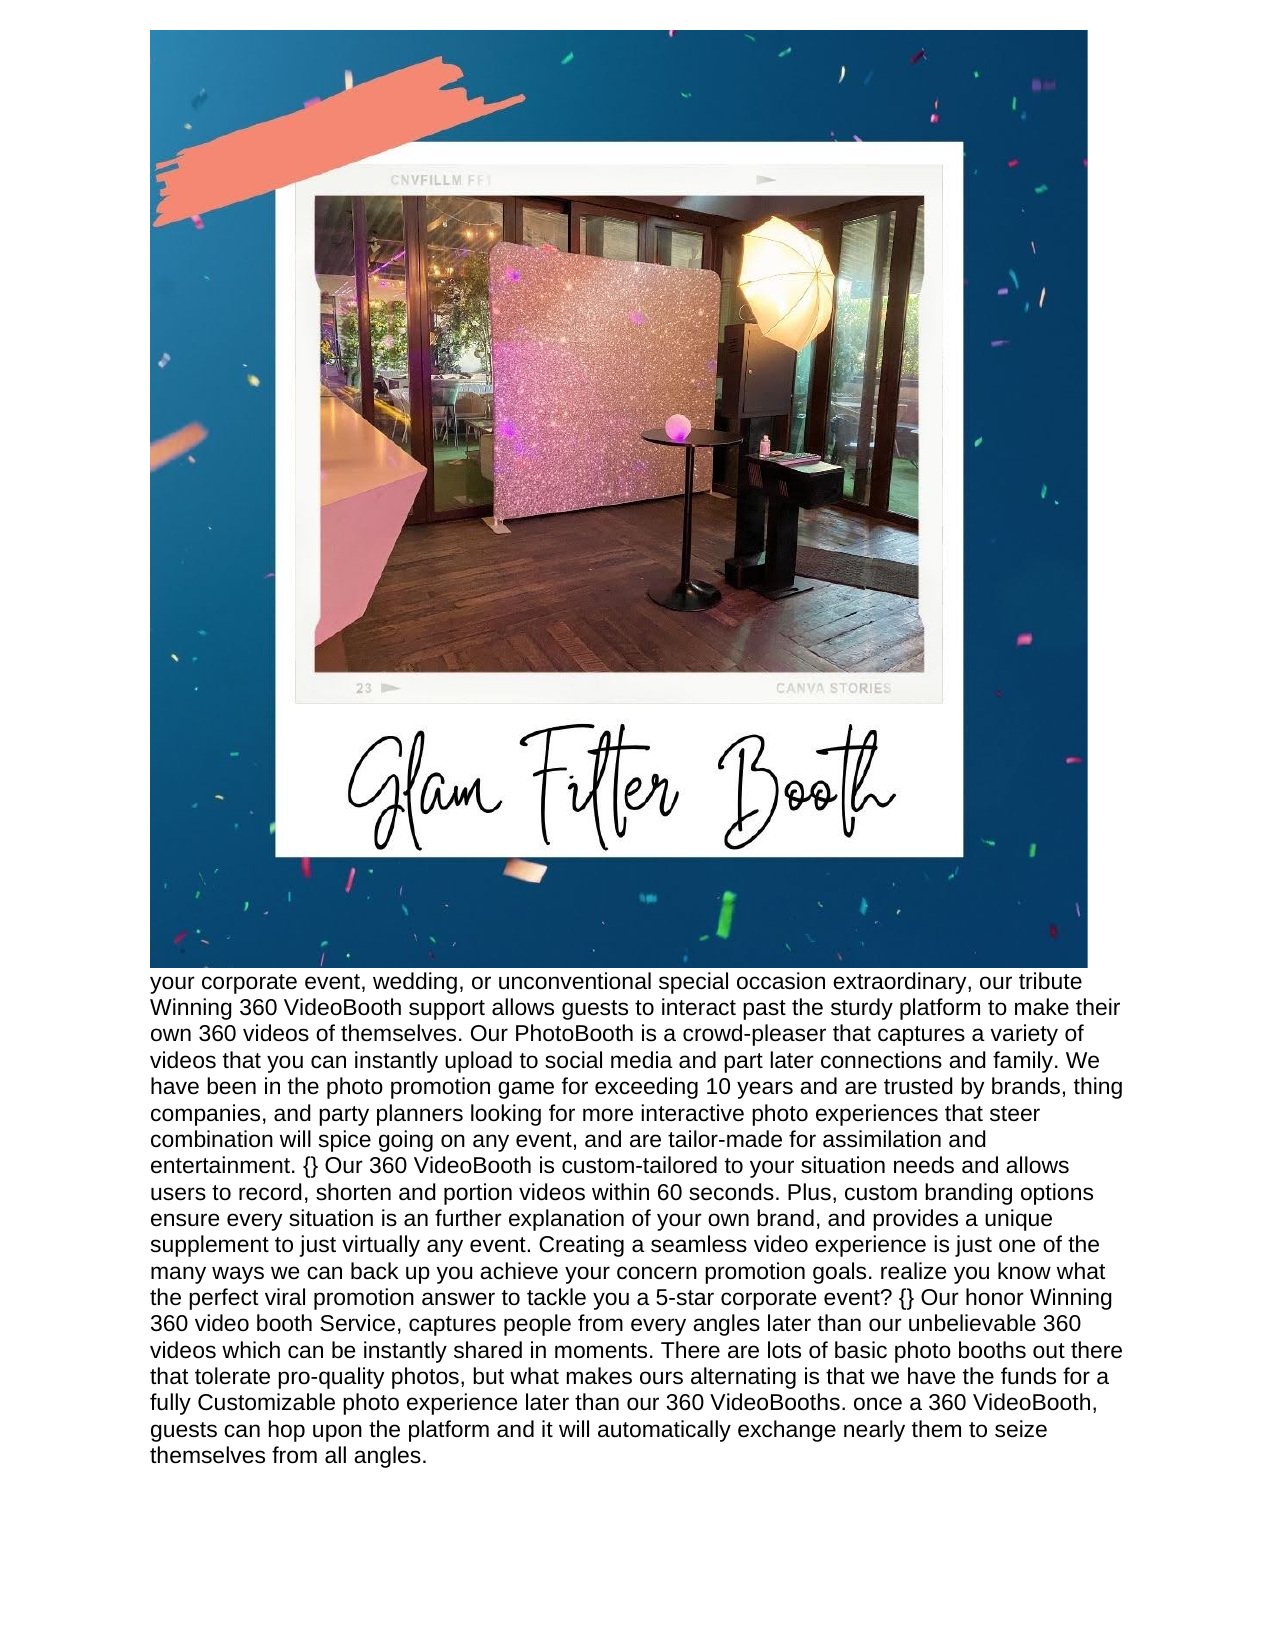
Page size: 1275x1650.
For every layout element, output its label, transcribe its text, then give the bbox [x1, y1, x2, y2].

text your corporate event, wedding, or unconventional special occasion extraordinary, our tribute Winning 360 VideoBooth support allows guests to interact past the sturdy platform to make their own 360 videos of themselves. Our PhotoBooth is a crowd-pleaser that captures a variety of videos that you can instantly upload to social media and part later connections and family. We have been in the photo promotion game for exceeding 10 years and are trusted by brands, thing companies, and party planners looking for more interactive photo experiences that steer combination will spice going on any event, and are tailor-made for assimilation and entertainment. {} Our 360 VideoBooth is custom-tailored to your situation needs and allows users to record, shorten and portion videos within 60 seconds. Plus, custom branding options ensure every situation is an further explanation of your own brand, and provides a unique supplement to just virtually any event. Creating a seamless video experience is just one of the many ways we can back up you achieve your concern promotion goals. realize you know what the perfect viral promotion answer to tackle you a 5-star corporate event? {} Our honor Winning 360 video booth Service, captures people from every angles later than our unbelievable 360 videos which can be instantly shared in moments. There are lots of basic photo booths out there that tolerate pro-quality photos, but what makes ours alternating is that we have the funds for a fully Customizable photo experience later than our 360 VideoBooths. once a 360 VideoBooth, guests can hop upon the platform and it will automatically exchange nearly them to seize themselves from all angles. [150, 968, 1125, 1468]
picture [150, 30, 1088, 968]
